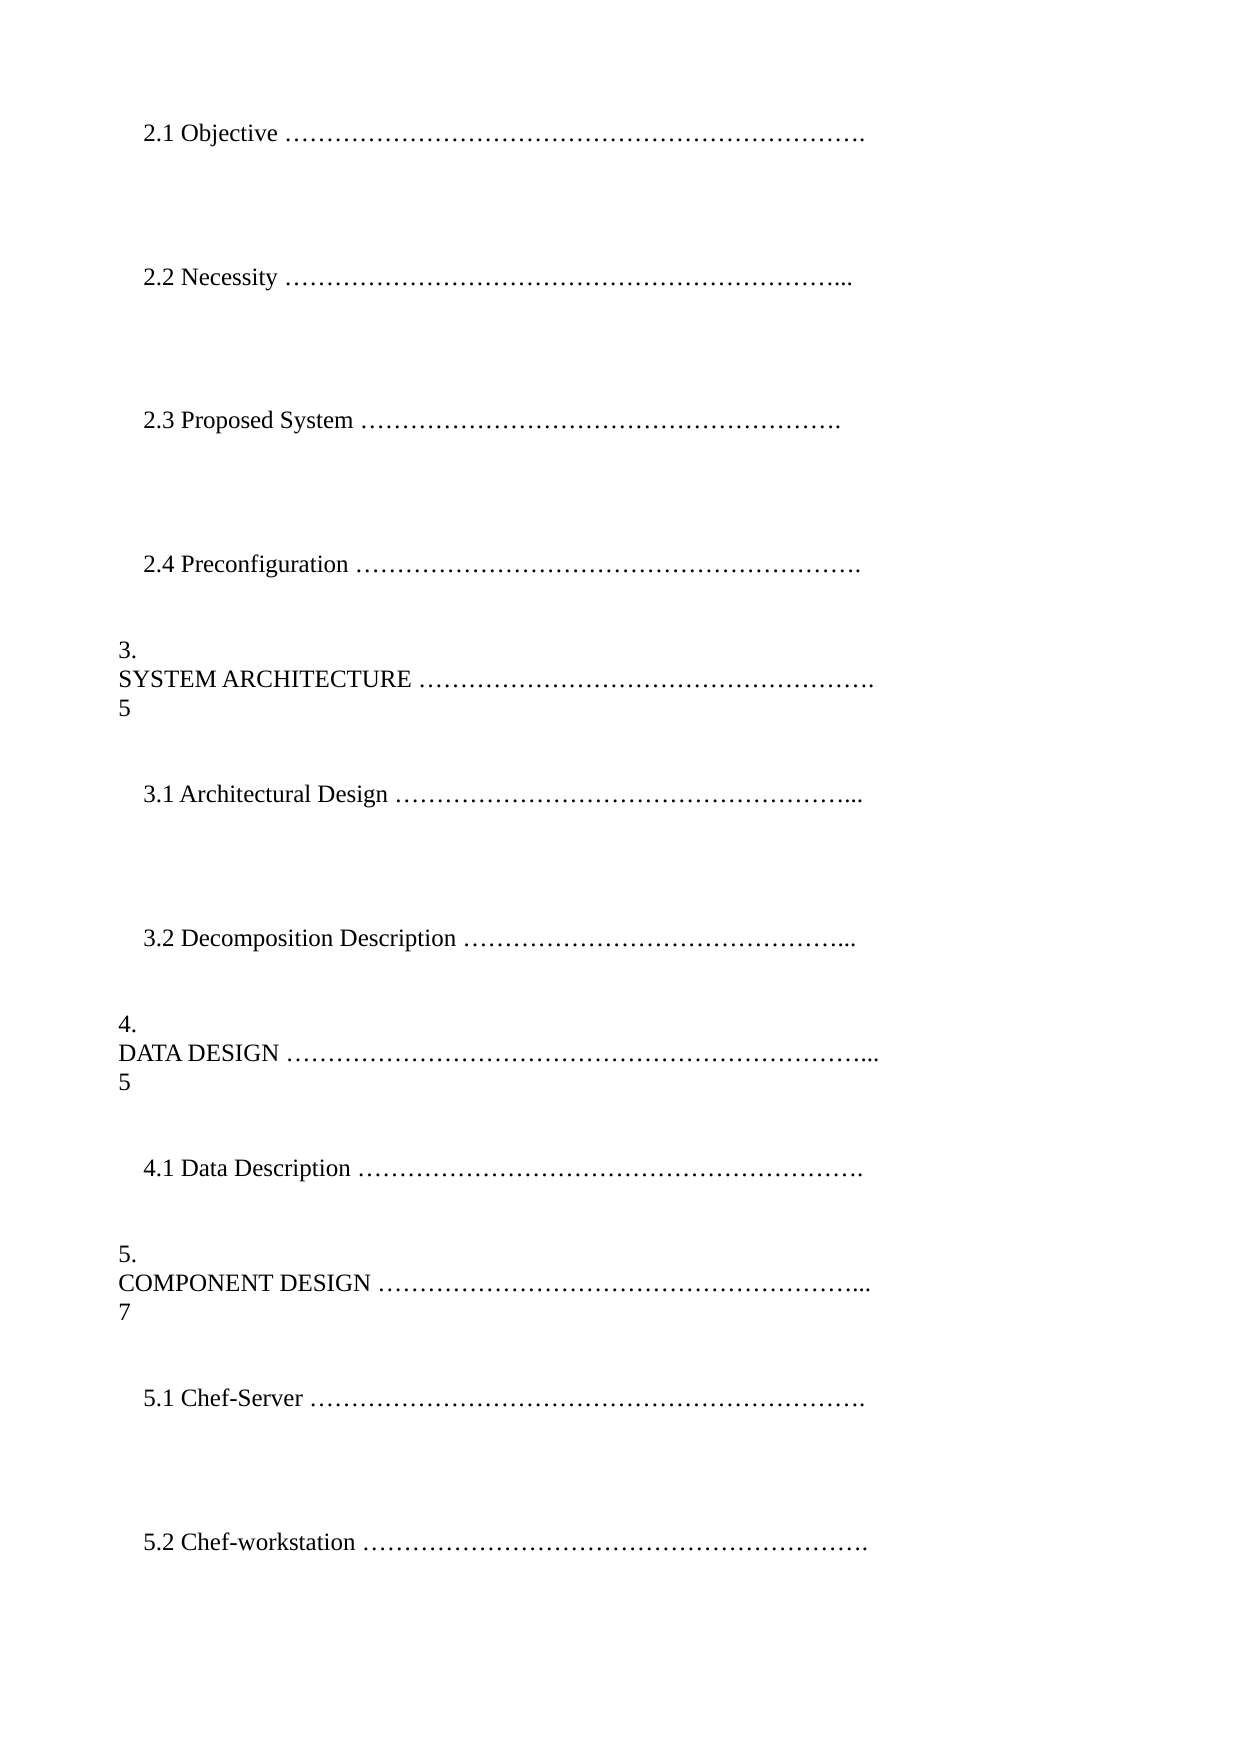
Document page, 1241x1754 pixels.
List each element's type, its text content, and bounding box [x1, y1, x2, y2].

text 3.2 Decomposition Description ………………………………………... [118, 923, 1122, 952]
text 5 [118, 1067, 1122, 1096]
text 2.1 Objective ……………………………………………………………. [118, 118, 1122, 147]
text 2.2 Necessity …………………………………………………………... [118, 262, 1122, 291]
text DATA DESIGN ……………………………………………………………... [118, 1038, 1122, 1067]
text 5.2 Chef-workstation ……………………………………………………. [118, 1527, 1122, 1556]
text 4. [118, 1009, 1122, 1038]
text 3.1 Architectural Design ………………………………………………... [118, 779, 1122, 808]
text 3. [118, 636, 1122, 664]
text 5 [118, 693, 1122, 722]
text COMPONENT DESIGN …………………………………………………... [118, 1268, 1122, 1297]
text 5. [118, 1239, 1122, 1268]
text 7 [118, 1297, 1122, 1326]
text 4.1 Data Description ……………………………………………………. [118, 1153, 1122, 1182]
text SYSTEM ARCHITECTURE ………………………………………………. [118, 664, 1122, 693]
text 5.1 Chef-Server …………………………………………………………. [118, 1383, 1122, 1412]
text 2.4 Preconfiguration ……………………………………………………. [118, 549, 1122, 578]
text 2.3 Proposed System …………………………………………………. [118, 406, 1122, 434]
